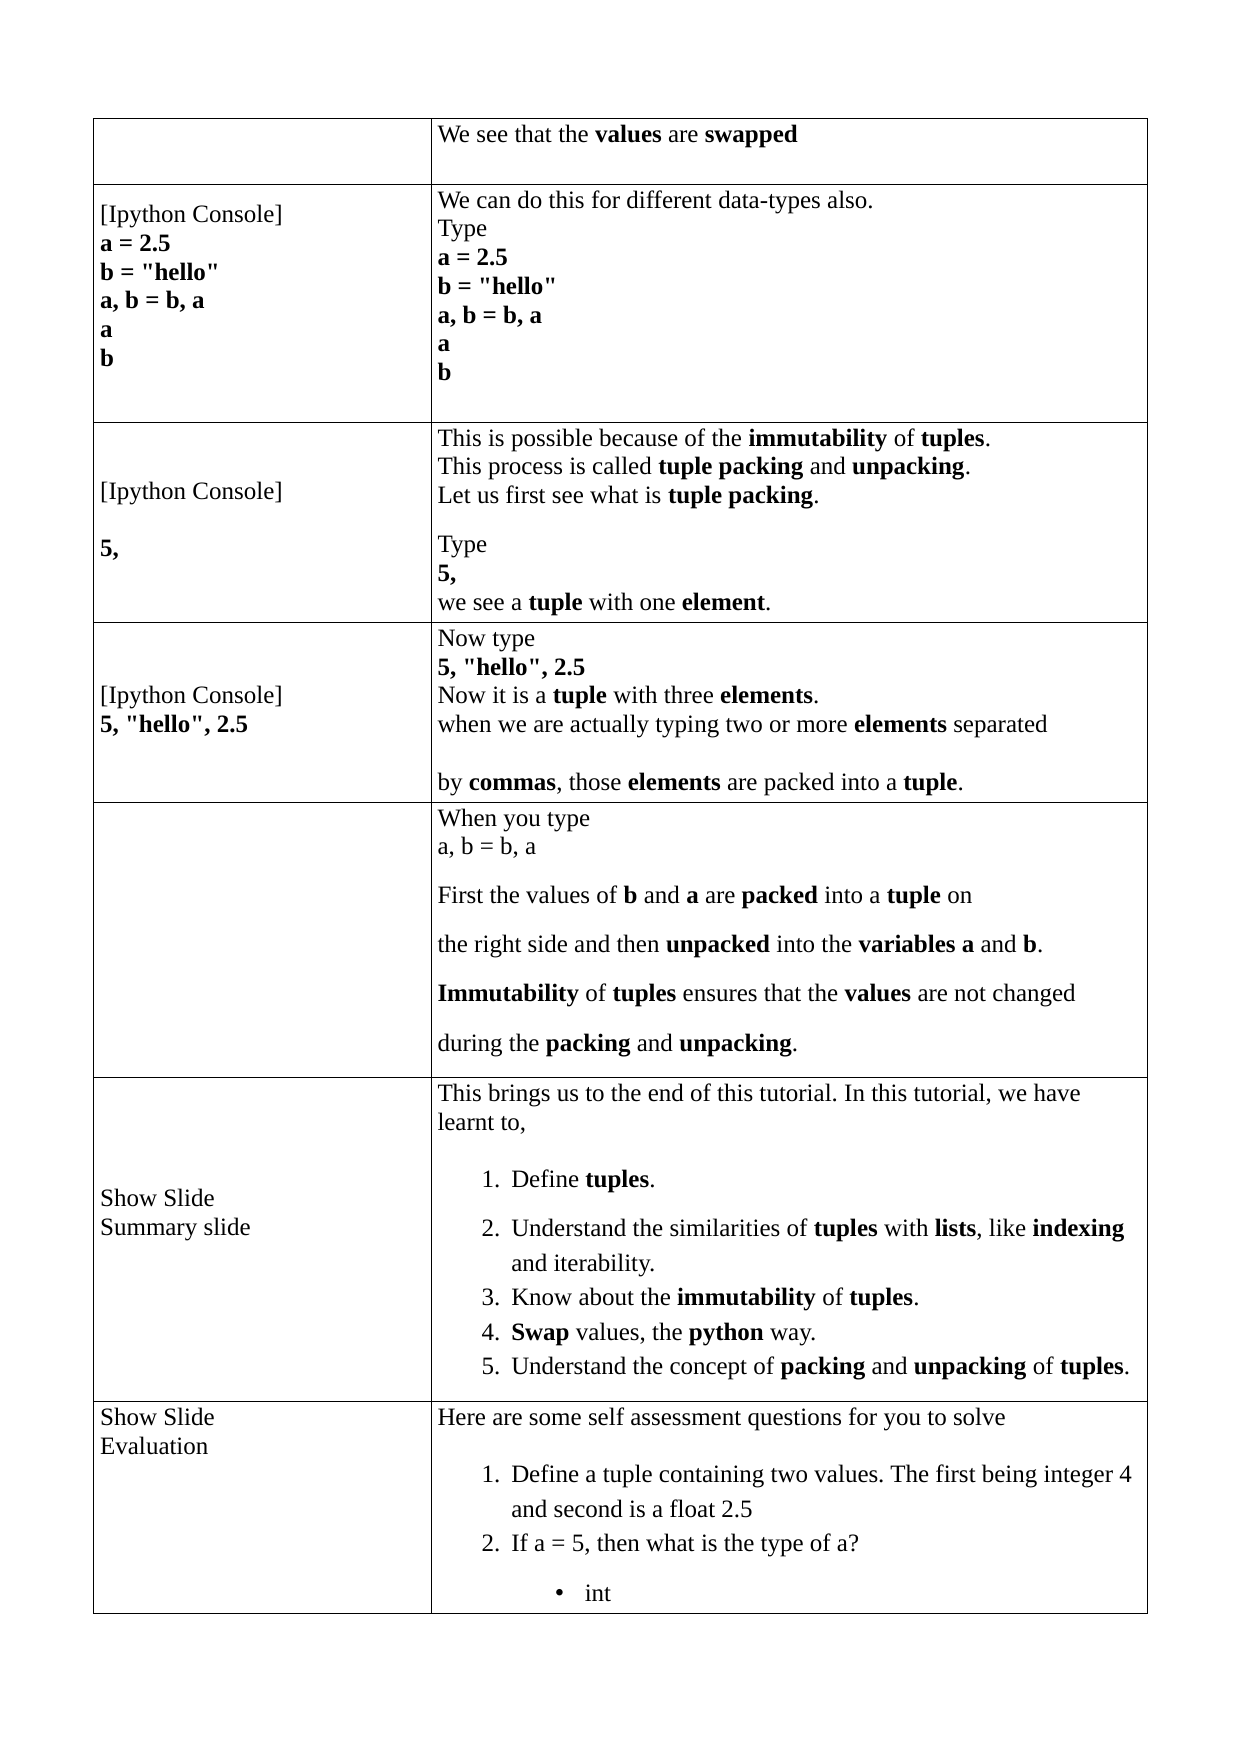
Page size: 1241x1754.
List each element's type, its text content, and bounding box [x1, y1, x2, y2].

table_cell [94, 803, 431, 1077]
table_cell [Ipython Console] 5, "hello", 2.5 [94, 623, 431, 802]
table_cell Show Slide Summary slide [94, 1078, 431, 1401]
table_cell This brings us to the end of this tutorial. In this tutorial, we have learnt to, Define tuples. Understand the similarities of tuples with lists, like indexing and iterability. Know about the immutability of tuples. Swap values, the python way. Understand the concept of packing and unpacking of tuples. [432, 1078, 1147, 1401]
table_cell [Ipython Console] 5, [94, 423, 431, 622]
table_cell [94, 119, 431, 184]
table_cell We can do this for different data-types also. Type a = 2.5 b = "hello" a, b = b, a a b [432, 185, 1147, 422]
table_cell We see that the values are swapped [432, 119, 1147, 184]
table_cell Show Slide Evaluation [94, 1402, 431, 1613]
table_cell This is possible because of the immutability of tuples. This process is called tuple packing and unpacking. Let us first see what is tuple packing. Type 5, we see a tuple with one element. [432, 423, 1147, 622]
table_cell Here are some self assessment questions for you to solve Define a tuple containing two values. The first being integer 4 and second is a float 2.5 If a = 5, then what is the type of a? int float tuple string If a = (2, 3). What does a[0], a[1] = (3, 4) produce [432, 1402, 1147, 1613]
table_cell Now type 5, "hello", 2.5 Now it is a tuple with three elements. when we are actually typing two or more elements separated by commas, those elements are packed into a tuple. [432, 623, 1147, 802]
table_cell When you type a, b = b, a First the values of b and a are packed into a tuple on the right side and then unpacked into the variables a and b. Immutability of tuples ensures that the values are not changed during the packing and unpacking. [432, 803, 1147, 1077]
table_cell [Ipython Console] a = 2.5 b = "hello" a, b = b, a a b [94, 185, 431, 422]
